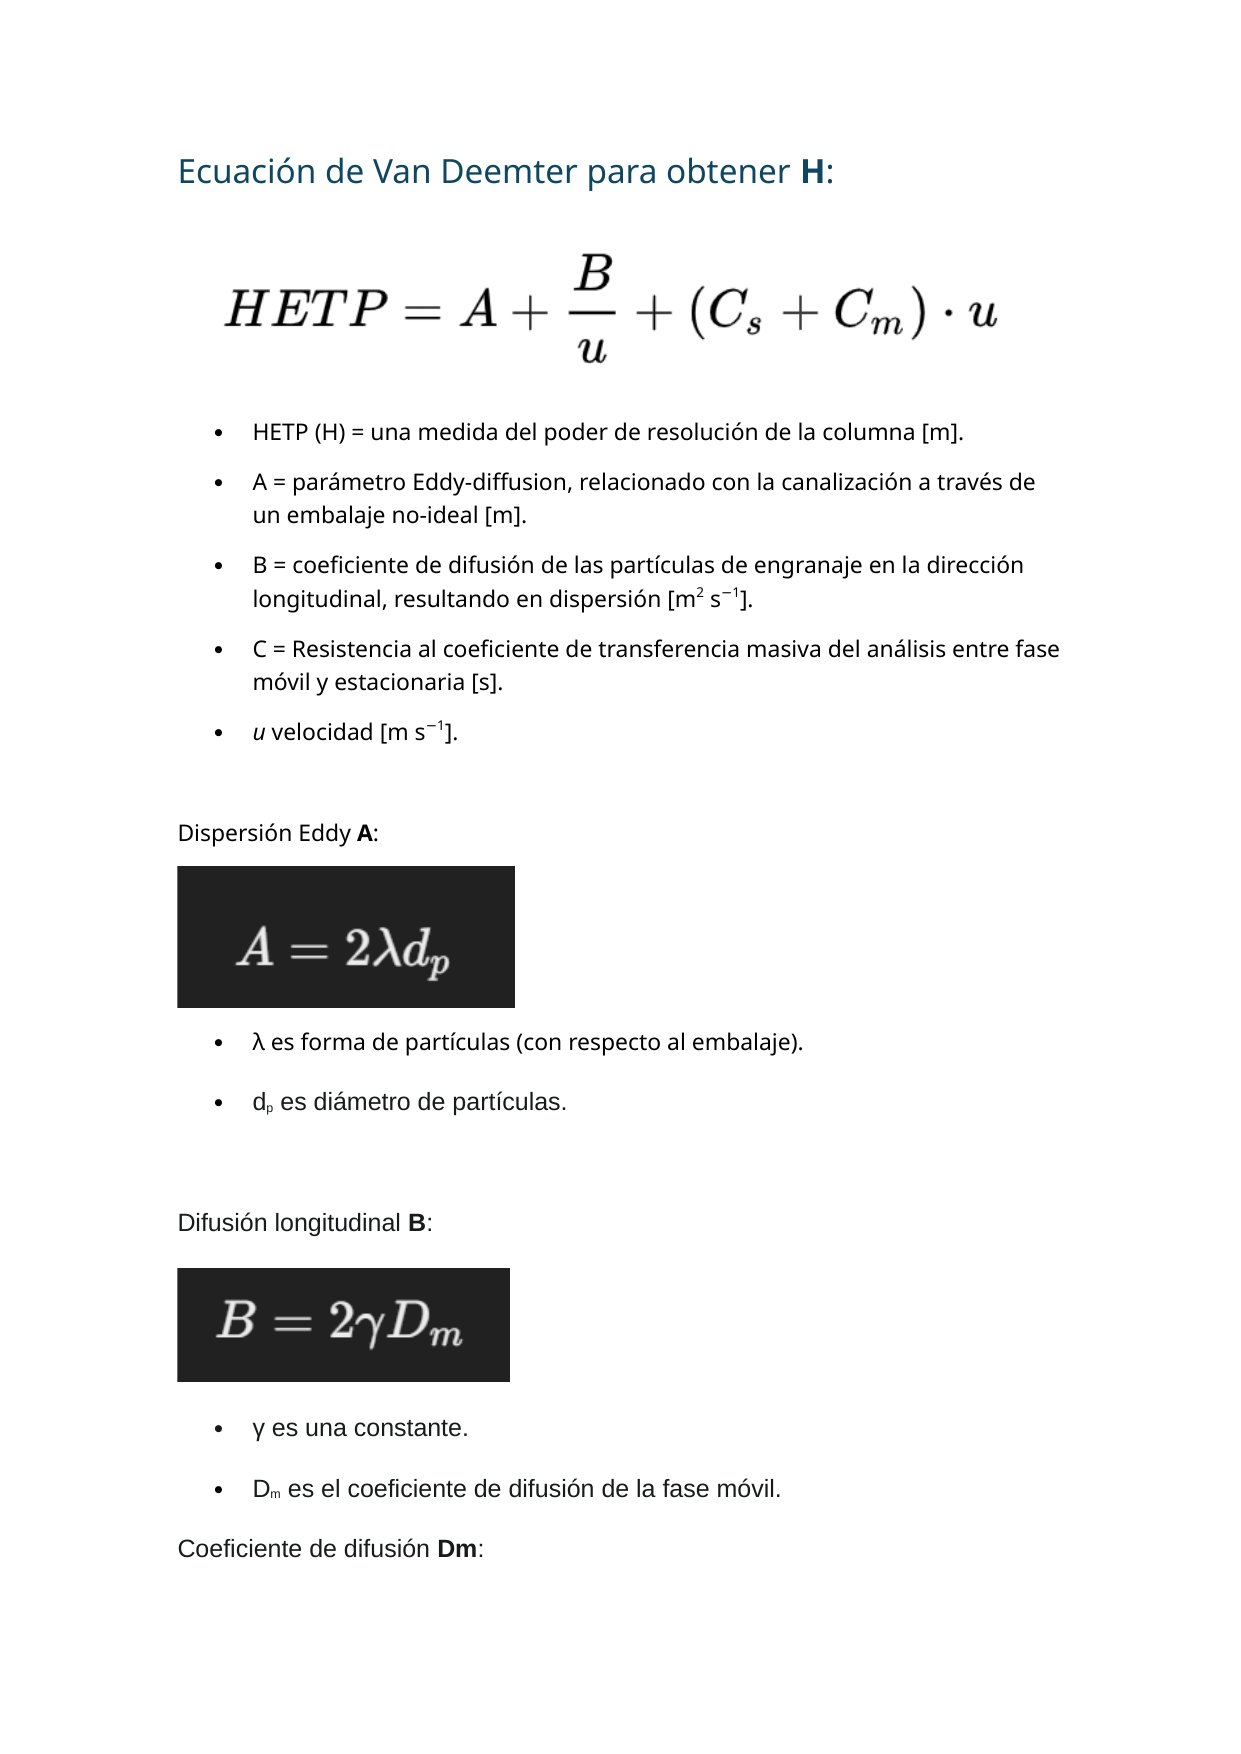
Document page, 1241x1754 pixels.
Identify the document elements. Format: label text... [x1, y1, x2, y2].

list A = parámetro Eddy-diffusion, relacionado con la canalización a través de un embalaje no-ideal [m]. [215, 466, 1063, 530]
list γ es una constante. [215, 1413, 1063, 1442]
text Difusión longitudinal B: [177, 1208, 1063, 1237]
list HETP (H) = una medida del poder de resolución de la columna [m]. [215, 416, 1063, 447]
list B = coeficiente de difusión de las partículas de engranaje en la dirección longitudinal, resultando en dispersión [m2 s−1]. [215, 549, 1063, 614]
subtitle Ecuación de Van Deemter para obtener H: [177, 148, 1063, 193]
list C = Resistencia al coeficiente de transferencia masiva del análisis entre fase móvil y estacionaria [s]. [215, 633, 1063, 697]
list u velocidad [m s−1]. [215, 716, 1063, 748]
list λ es forma de partículas (con respecto al embalaje). [215, 1026, 1063, 1057]
text Dispersión Eddy A: [177, 817, 1063, 848]
list Dm es el coeficiente de difusión de la fase móvil. [215, 1474, 1063, 1502]
list dp es diámetro de partículas. [215, 1087, 1063, 1116]
text Coeficiente de difusión Dm: [177, 1534, 1063, 1563]
